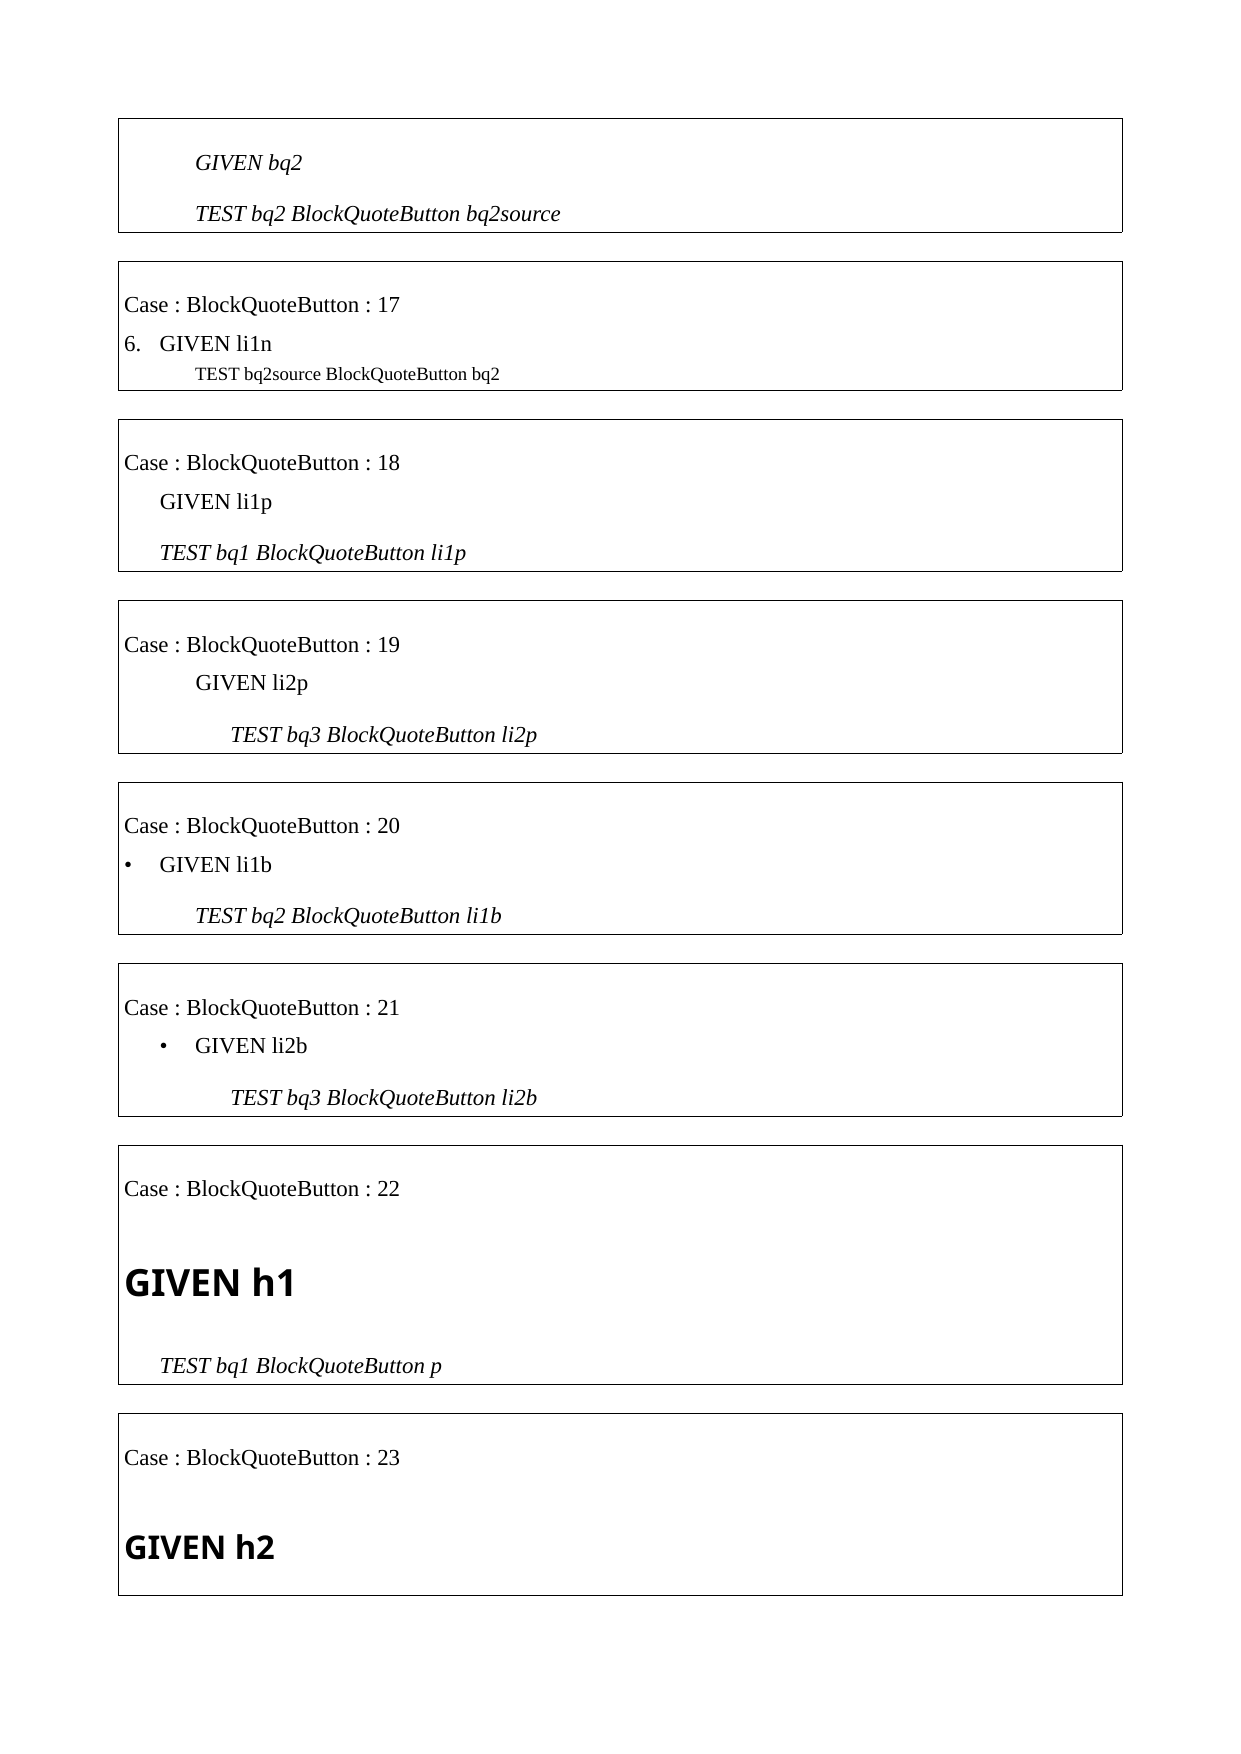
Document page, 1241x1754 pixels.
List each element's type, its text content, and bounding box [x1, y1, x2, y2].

table_header Case : BlockQuoteButton : 21 GIVEN li2b TEST bq3 BlockQuoteButton li2b [119, 964, 1122, 1116]
table_header Case : BlockQuoteButton : 23 GIVEN h2 [119, 1414, 1122, 1595]
table_header Case : BlockQuoteButton : 18 GIVEN li1p TEST bq1 BlockQuoteButton li1p [119, 420, 1122, 571]
table_header Case : BlockQuoteButton : 17 GIVEN li1n TEST bq2source BlockQuoteButton bq2 [119, 262, 1122, 390]
table_header Case : BlockQuoteButton : 22 GIVEN h1 TEST bq1 BlockQuoteButton p [119, 1146, 1122, 1384]
table_header Case : BlockQuoteButton : 20 GIVEN li1b TEST bq2 BlockQuoteButton li1b [119, 783, 1122, 934]
table_header GIVEN bq2 TEST bq2 BlockQuoteButton bq2source [119, 119, 1122, 232]
table_header Case : BlockQuoteButton : 19 GIVEN li2p TEST bq3 BlockQuoteButton li2p [119, 601, 1122, 753]
